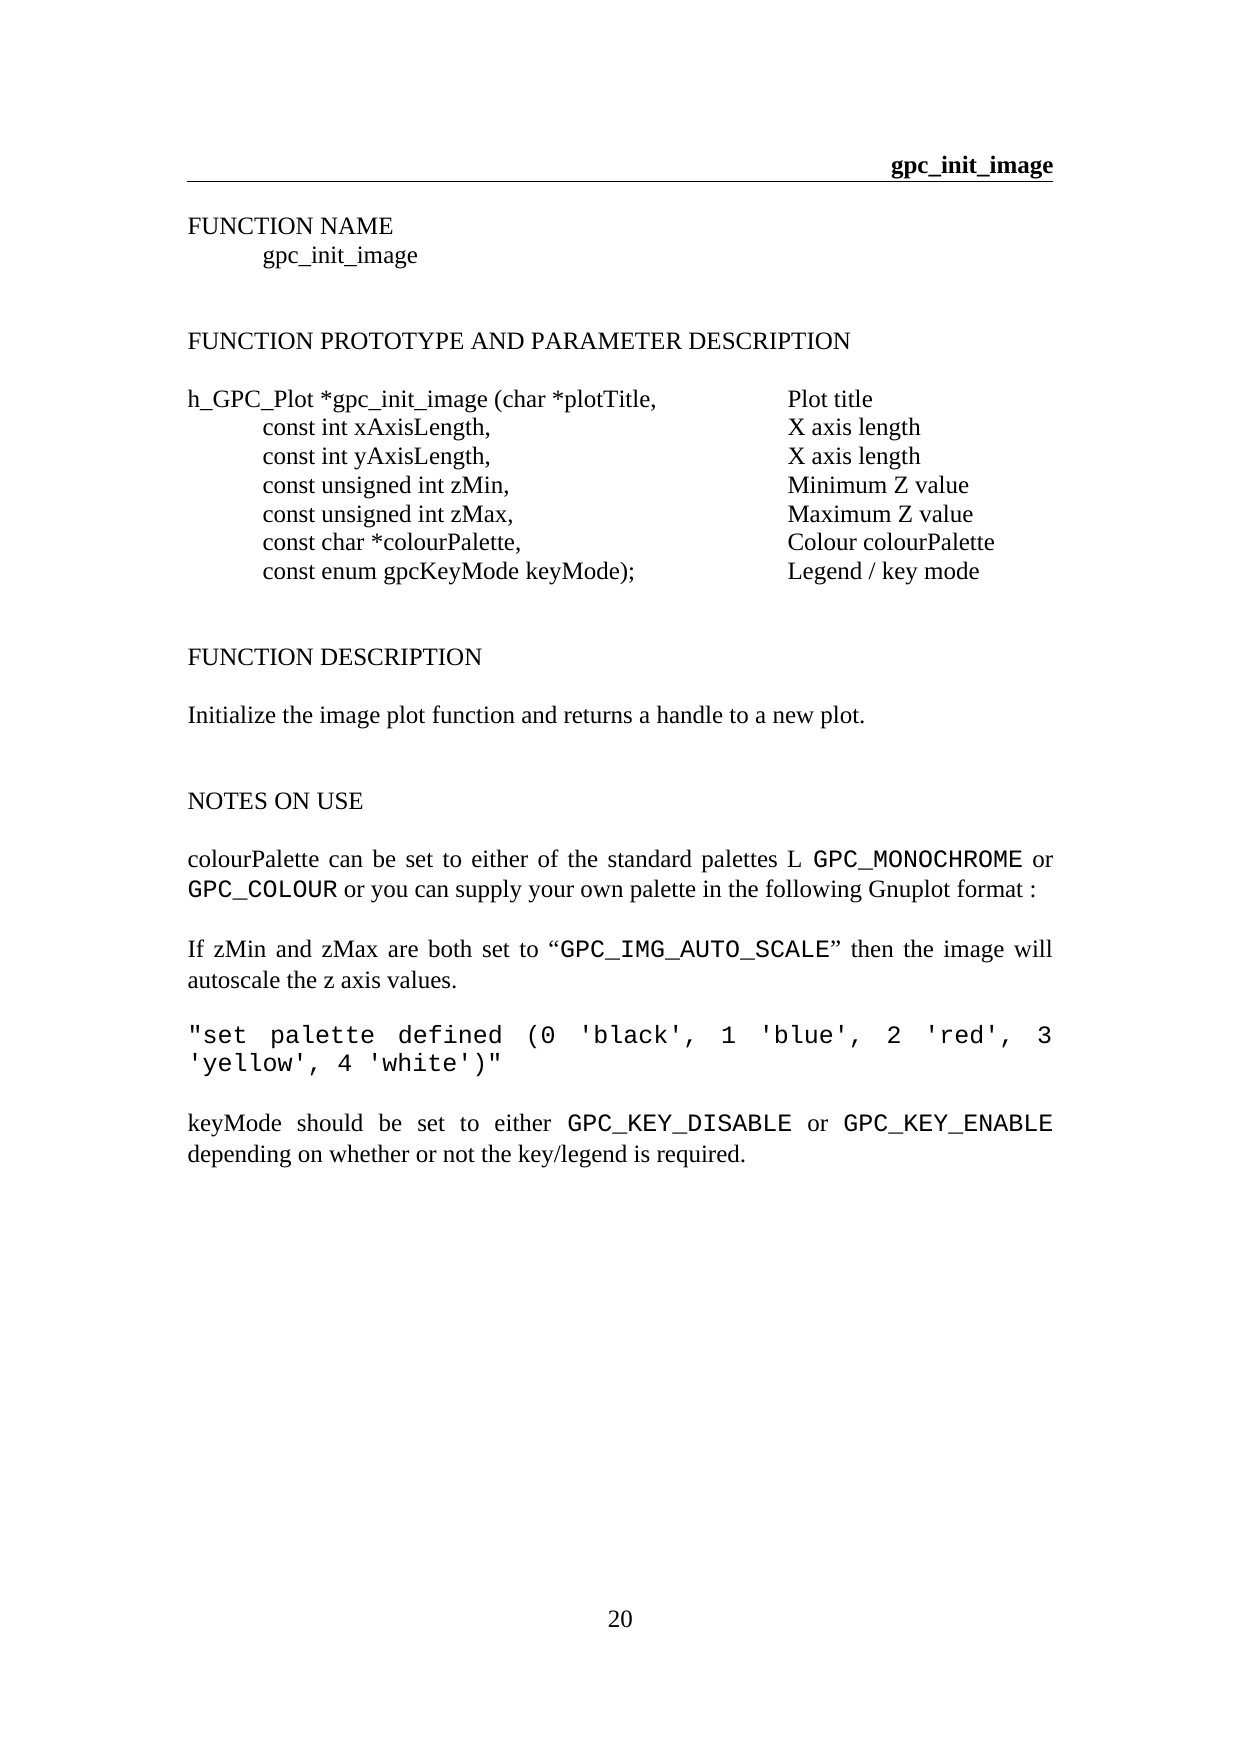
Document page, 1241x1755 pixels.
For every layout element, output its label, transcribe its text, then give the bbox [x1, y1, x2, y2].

text FUNCTION PROTOTYPE AND PARAMETER DESCRIPTION [187, 326, 1053, 355]
text const unsigned int zMin, Minimum Z value [187, 470, 1053, 499]
text Initialize the image plot function and returns a handle to a new plot. [187, 700, 1053, 729]
text gpc_init_image [187, 240, 1053, 269]
text keyMode should be set to either GPC_KEY_DISABLE or GPC_KEY_ENABLE depending on whether or not the key/legend is required. [187, 1108, 1053, 1167]
text FUNCTION DESCRIPTION [187, 642, 1053, 671]
text const int xAxisLength, X axis length [187, 412, 1053, 441]
text NOTES ON USE [187, 786, 1053, 815]
text const unsigned int zMax, Maximum Z value [187, 499, 1053, 527]
subtitle gpc_init_image [187, 150, 1053, 181]
text const int yAxisLength, X axis length [187, 441, 1053, 470]
text colourPalette can be set to either of the standard palettes L GPC_MONOCHROME or GPC_COLOUR or you can supply your own palette in the following Gnuplot format : [187, 844, 1053, 905]
text const enum gpcKeyMode keyMode); Legend / key mode [187, 556, 1053, 585]
text FUNCTION NAME [187, 211, 1053, 240]
text If zMin and zMax are both set to “GPC_IMG_AUTO_SCALE” then the image will autoscale the z axis values. [187, 934, 1053, 994]
text h_GPC_Plot *gpc_init_image (char *plotTitle, Plot title [187, 384, 1053, 412]
text const char *colourPalette, Colour colourPalette [187, 527, 1053, 556]
text "set palette defined (0 'black', 1 'blue', 2 'red', 3 'yellow', 4 'white')" [187, 1022, 1053, 1079]
